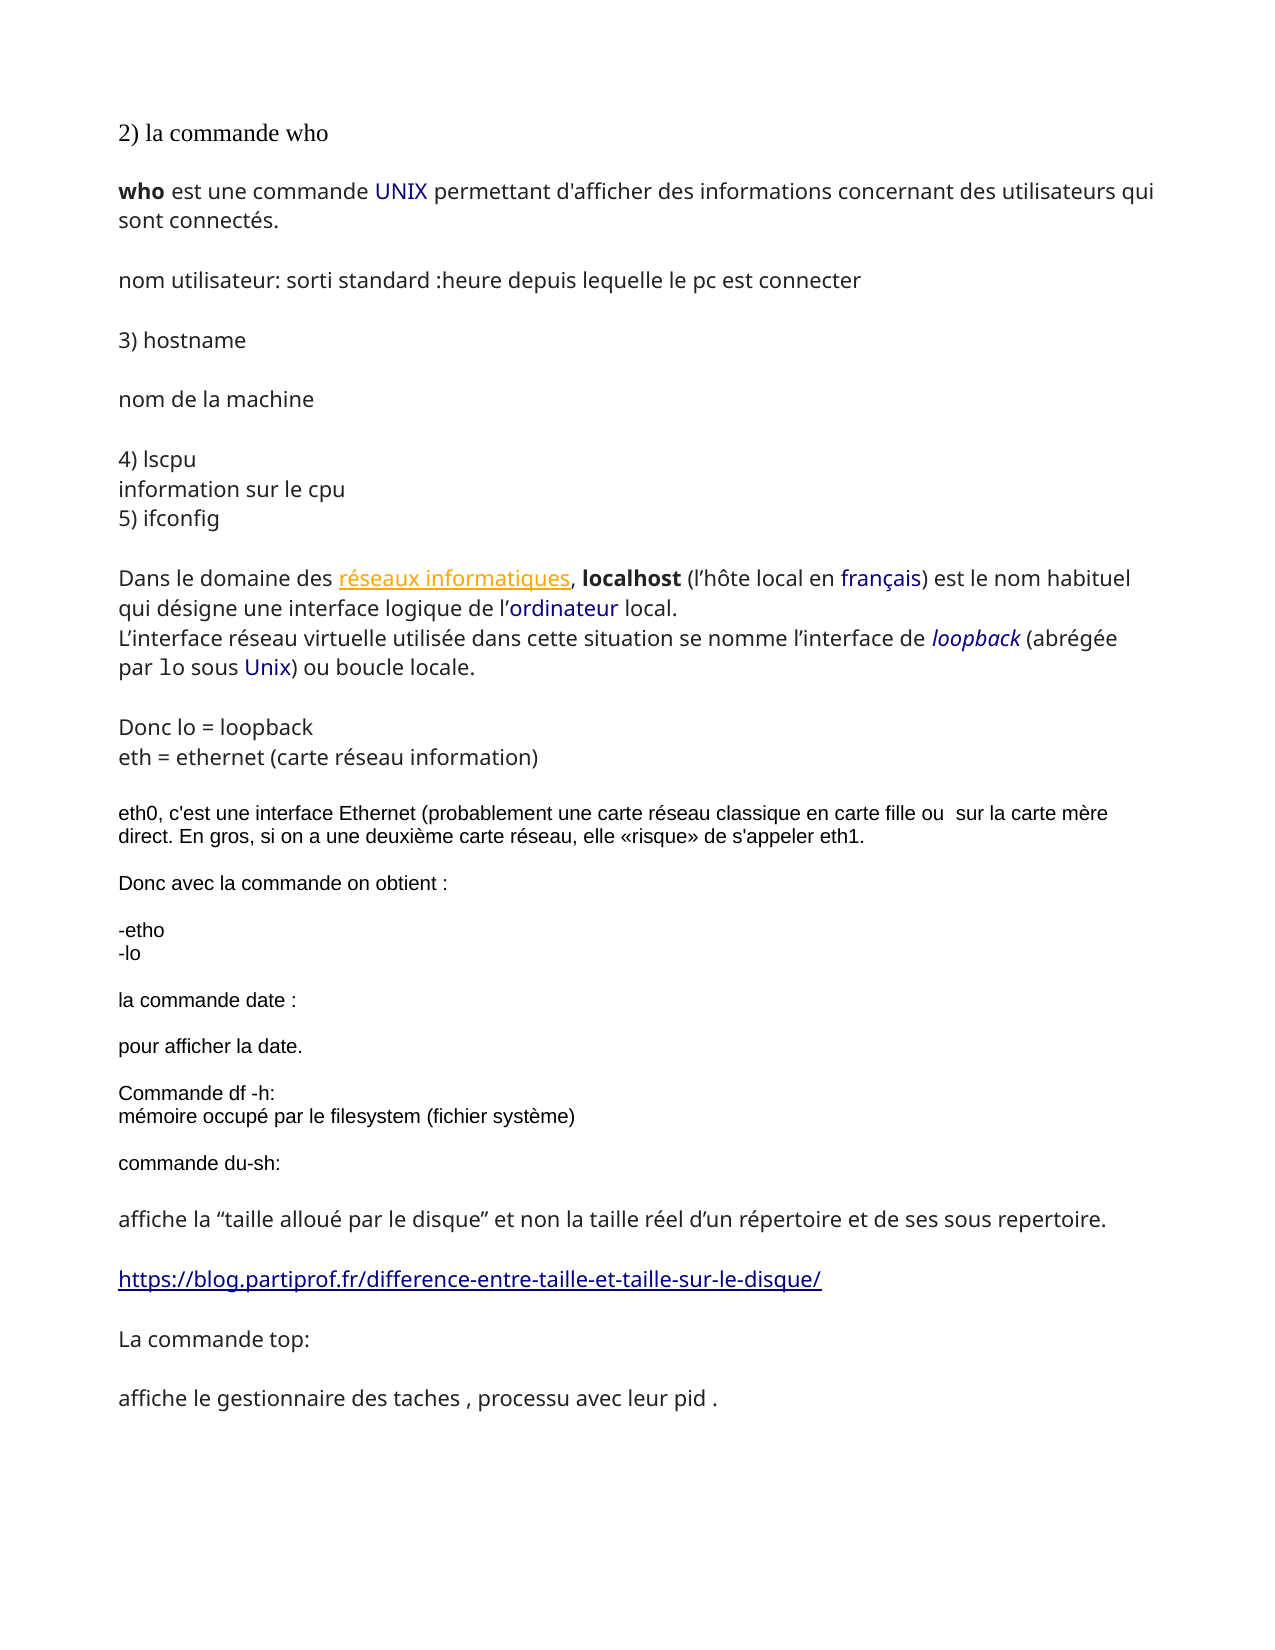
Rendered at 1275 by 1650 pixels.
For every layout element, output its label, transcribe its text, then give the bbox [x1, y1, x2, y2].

text affiche le gestionnaire des taches , processu avec leur pid . [118, 1383, 1157, 1413]
text Donc lo = loopback [118, 712, 1157, 742]
text 3) hostname [118, 324, 1157, 354]
text nom utilisateur: sorti standard :heure depuis lequelle le pc est connecter [118, 265, 1157, 295]
text 4) lscpu [118, 444, 1157, 473]
text La commande top: [118, 1323, 1157, 1353]
text who est une commande UNIX permettant d'afficher des informations concernant des utilisateurs qui sont connectés. [118, 176, 1157, 235]
text L’interface réseau virtuelle utilisée dans cette situation se nomme l’interface de loopback (abrégée par lo sous Unix) ou boucle locale. [118, 622, 1157, 682]
text -etho [118, 918, 1157, 941]
text Dans le domaine des réseaux informatiques, localhost (l’hôte local en français) est le nom habituel qui désigne une interface logique de l’ordinateur local. [118, 563, 1157, 622]
text https://blog.partiprof.fr/difference-entre-taille-et-taille-sur-le-disque/ [118, 1264, 1157, 1294]
text eth0, c'est une interface Ethernet (probablement une carte réseau classique en carte fille ou sur la carte mère direct. En gros, si on a une deuxième carte réseau, elle «risque» de s'appeler eth1. [118, 801, 1157, 848]
text la commande date : [118, 988, 1157, 1011]
text -lo [118, 941, 1157, 964]
text pour afficher la date. [118, 1034, 1157, 1058]
text information sur le cpu [118, 473, 1157, 503]
text 5) ifconfig [118, 503, 1157, 533]
text eth = ethernet (carte réseau information) [118, 742, 1157, 771]
text 2) la commande who [118, 118, 1157, 147]
text commande du-sh: [118, 1151, 1157, 1174]
text affiche la “taille alloué par le disque” et non la taille réel d’un répertoire et de ses sous repertoire. [118, 1204, 1157, 1234]
text nom de la machine [118, 384, 1157, 414]
text mémoire occupé par le filesystem (fichier système) [118, 1104, 1157, 1128]
text Commande df -h: [118, 1081, 1157, 1104]
text Donc avec la commande on obtient : [118, 871, 1157, 894]
